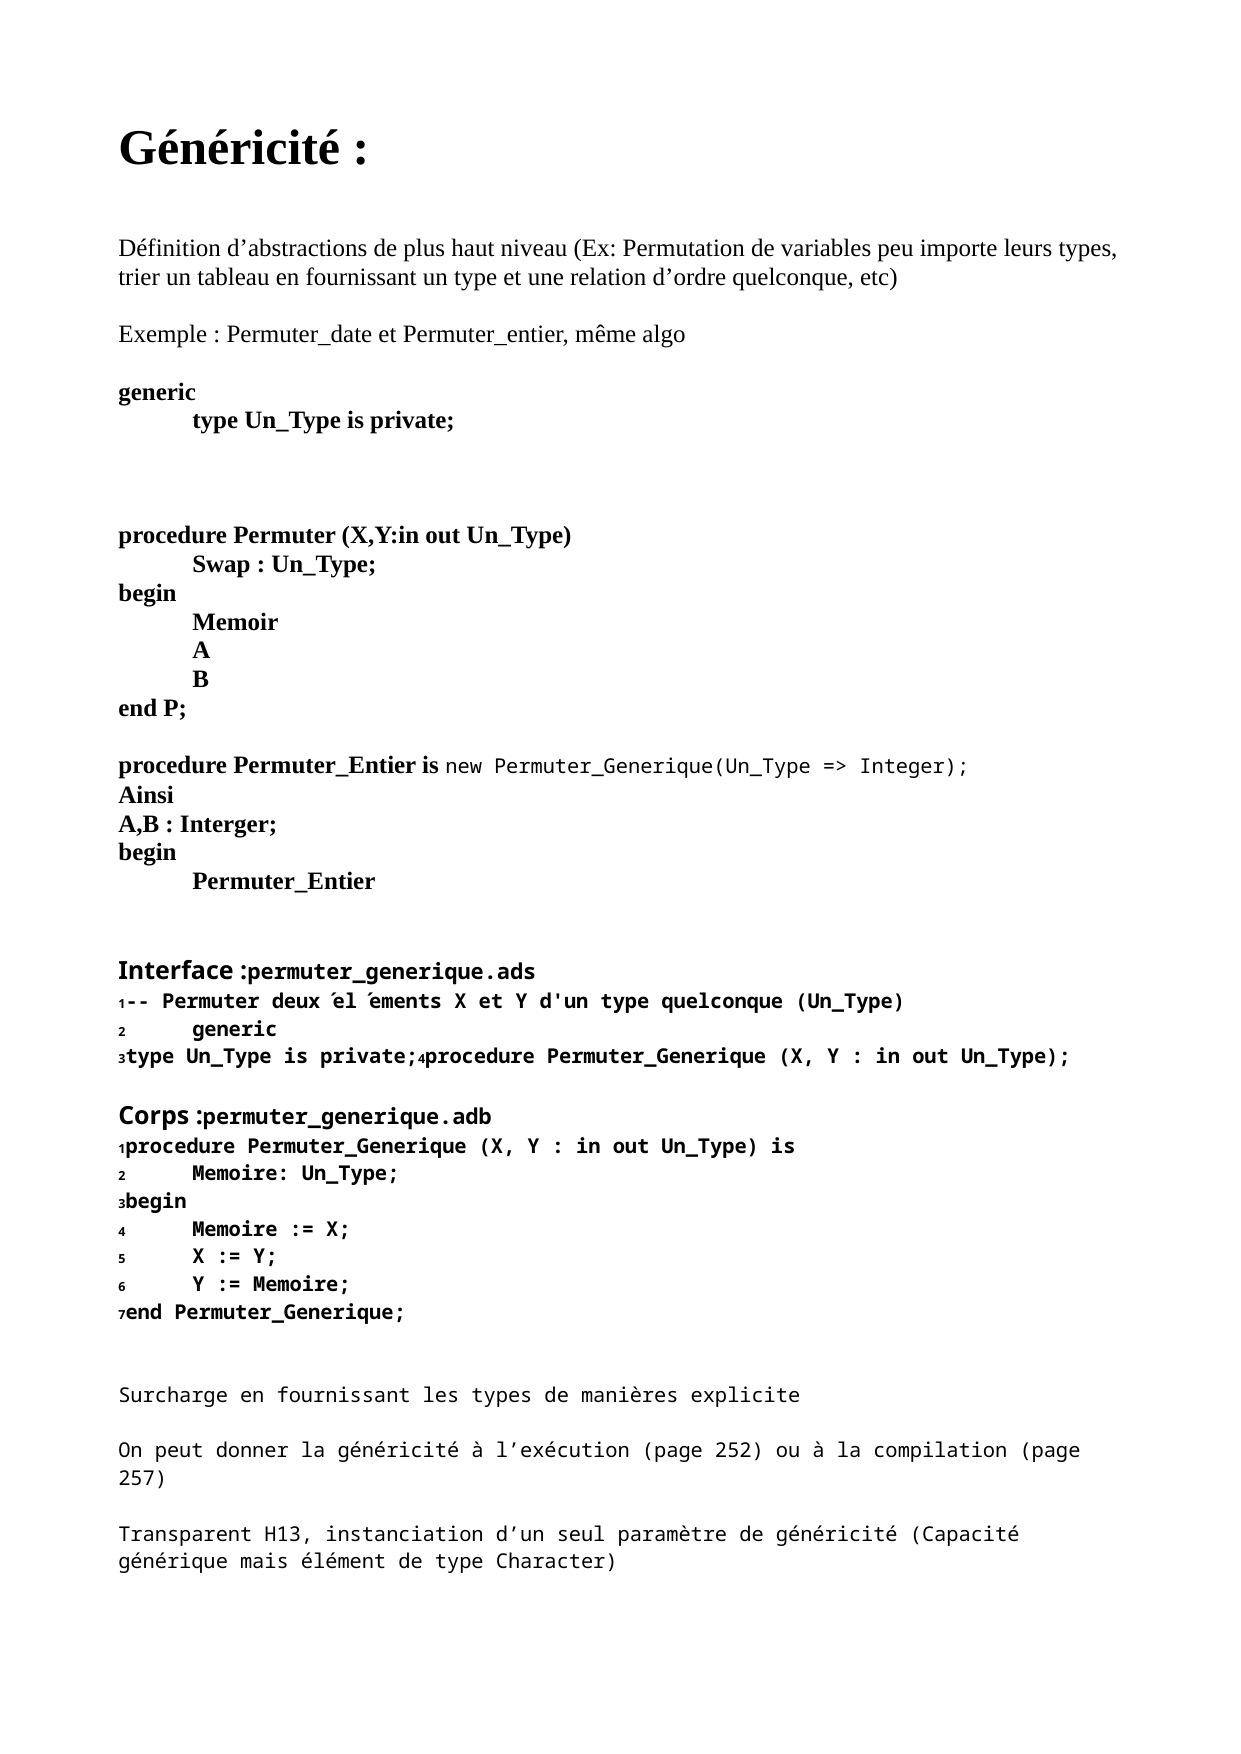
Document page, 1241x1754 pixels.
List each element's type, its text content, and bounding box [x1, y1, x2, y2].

text end P; [118, 693, 1122, 722]
text Permuter_Entier [118, 866, 1122, 895]
text 3type Un_Type is private;4procedure Permuter_Generique (X, Y : in out Un_Type); [118, 1042, 1122, 1069]
text 6 Y := Memoire; [118, 1270, 1122, 1298]
text A [118, 636, 1122, 664]
text A,B : Interger; [118, 809, 1122, 837]
text Swap : Un_Type; [118, 549, 1122, 578]
text 1-- Permuter deux ́el ́ements X et Y d'un type quelconque (Un_Type) [118, 986, 1122, 1014]
text Memoir [118, 607, 1122, 636]
text Ainsi [118, 780, 1122, 809]
text 1procedure Permuter_Generique (X, Y : in out Un_Type) is [118, 1131, 1122, 1159]
text B [118, 664, 1122, 693]
text Corps :permuter_generique.adb [118, 1097, 1122, 1131]
text On peut donner la généricité à l’exécution (page 252) ou à la compilation (page 257) [118, 1436, 1122, 1492]
text 4 Memoire := X; [118, 1214, 1122, 1242]
text begin [118, 578, 1122, 607]
text type Un_Type is private; [118, 406, 1122, 434]
text Interface :permuter_generique.ads [118, 952, 1122, 986]
text 7end Permuter_Generique; [118, 1298, 1122, 1325]
text Définition d’abstractions de plus haut niveau (Ex: Permutation de variables peu importe leurs types, trier un tableau en fournissant un type et une relation d’ordre quelconque, etc) [118, 233, 1122, 291]
text begin [118, 837, 1122, 866]
text generic [118, 377, 1122, 406]
text Exemple : Permuter_date et Permuter_entier, même algo [118, 319, 1122, 348]
text Transparent H13, instanciation d’un seul paramètre de généricité (Capacité générique mais élément de type Character) [118, 1519, 1122, 1575]
text 3begin [118, 1187, 1122, 1214]
text procedure Permuter (X,Y:in out Un_Type) [118, 521, 1122, 549]
text Généricité : [118, 118, 1122, 176]
text 2 generic [118, 1014, 1122, 1042]
text procedure Permuter_Entier is new Permuter_Generique(Un_Type => Integer); [118, 751, 1122, 780]
text Surcharge en fournissant les types de manières explicite [118, 1381, 1122, 1408]
text 2 Memoire: Un_Type; [118, 1159, 1122, 1187]
text 5 X := Y; [118, 1242, 1122, 1270]
